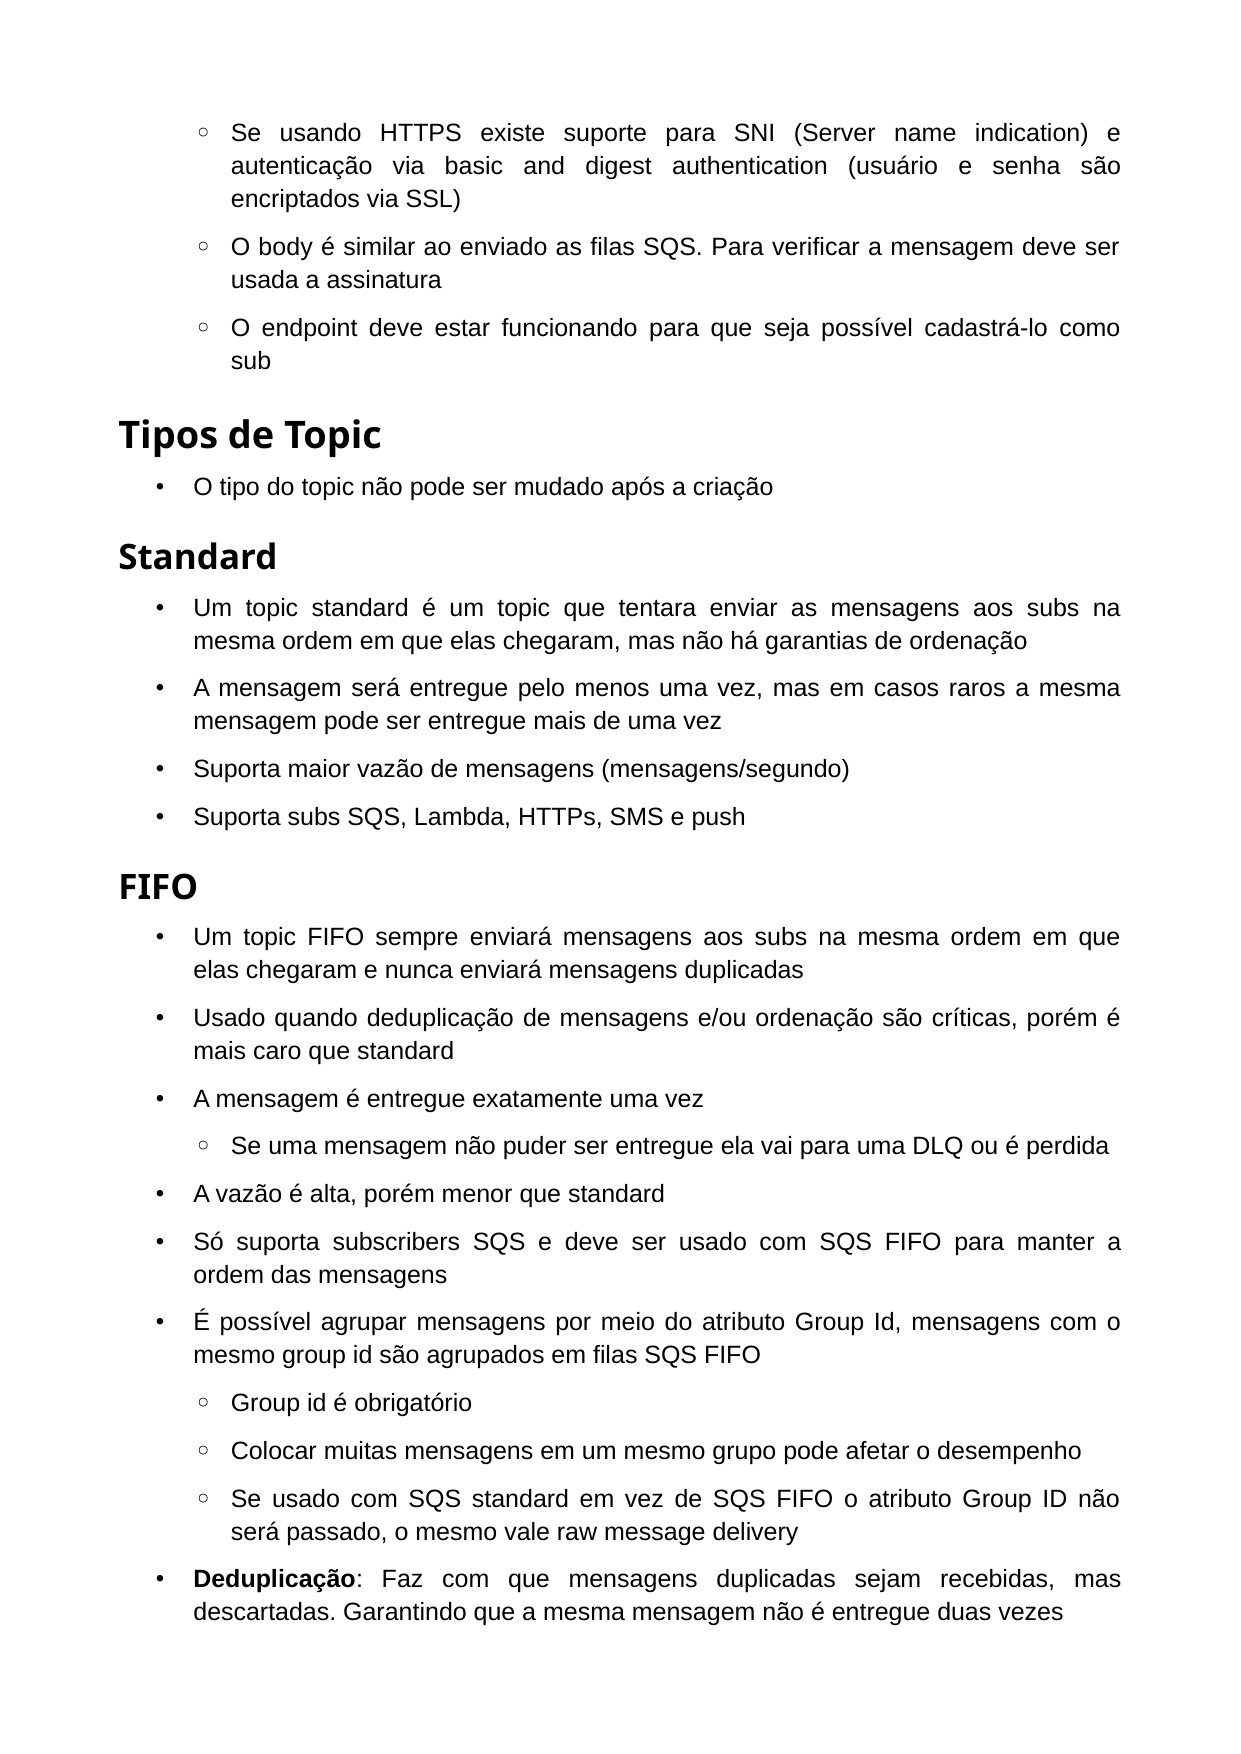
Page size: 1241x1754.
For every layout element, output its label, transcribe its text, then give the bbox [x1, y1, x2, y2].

subtitle Tipos de Topic [118, 408, 1122, 459]
list Suporta maior vazão de mensagens (mensagens/segundo) [156, 754, 1122, 783]
list O body é similar ao enviado as filas SQS. Para verificar a mensagem deve ser usada a assinatura [193, 232, 1122, 294]
list Só suporta subscribers SQS e deve ser usado com SQS FIFO para manter a ordem das mensagens [156, 1227, 1122, 1288]
subtitle Standard [118, 532, 1122, 580]
list O tipo do topic não pode ser mudado após a criação [156, 472, 1122, 501]
list É possível agrupar mensagens por meio do atributo Group Id, mensagens com o mesmo group id são agrupados em filas SQS FIFO [156, 1307, 1122, 1369]
list Group id é obrigatório [193, 1388, 1122, 1417]
list Se uma mensagem não puder ser entregue ela vai para uma DLQ ou é perdida [193, 1131, 1122, 1160]
subtitle FIFO [118, 862, 1122, 909]
list Suporta subs SQS, Lambda, HTTPs, SMS e push [156, 802, 1122, 831]
list A mensagem é entregue exatamente uma vez [156, 1083, 1122, 1112]
list Um topic standard é um topic que tentara enviar as mensagens aos subs na mesma ordem em que elas chegaram, mas não há garantias de ordenação [156, 592, 1122, 654]
list Colocar muitas mensagens em um mesmo grupo pode afetar o desempenho [193, 1436, 1122, 1465]
list Um topic FIFO sempre enviará mensagens aos subs na mesma ordem em que elas chegaram e nunca enviará mensagens duplicadas [156, 922, 1122, 984]
list O endpoint deve estar funcionando para que seja possível cadastrá-lo como sub [193, 313, 1122, 374]
list Deduplicação: Faz com que mensagens duplicadas sejam recebidas, mas descartadas. Garantindo que a mesma mensagem não é entregue duas vezes [156, 1564, 1122, 1626]
list Usado quando deduplicação de mensagens e/ou ordenação são críticas, porém é mais caro que standard [156, 1003, 1122, 1065]
list Se usando HTTPS existe suporte para SNI (Server name indication) e autenticação via basic and digest authentication (usuário e senha são encriptados via SSL) [193, 118, 1122, 213]
list Se usado com SQS standard em vez de SQS FIFO o atributo Group ID não será passado, o mesmo vale raw message delivery [193, 1483, 1122, 1545]
list A mensagem será entregue pelo menos uma vez, mas em casos raros a mesma mensagem pode ser entregue mais de uma vez [156, 673, 1122, 735]
list A vazão é alta, porém menor que standard [156, 1179, 1122, 1208]
